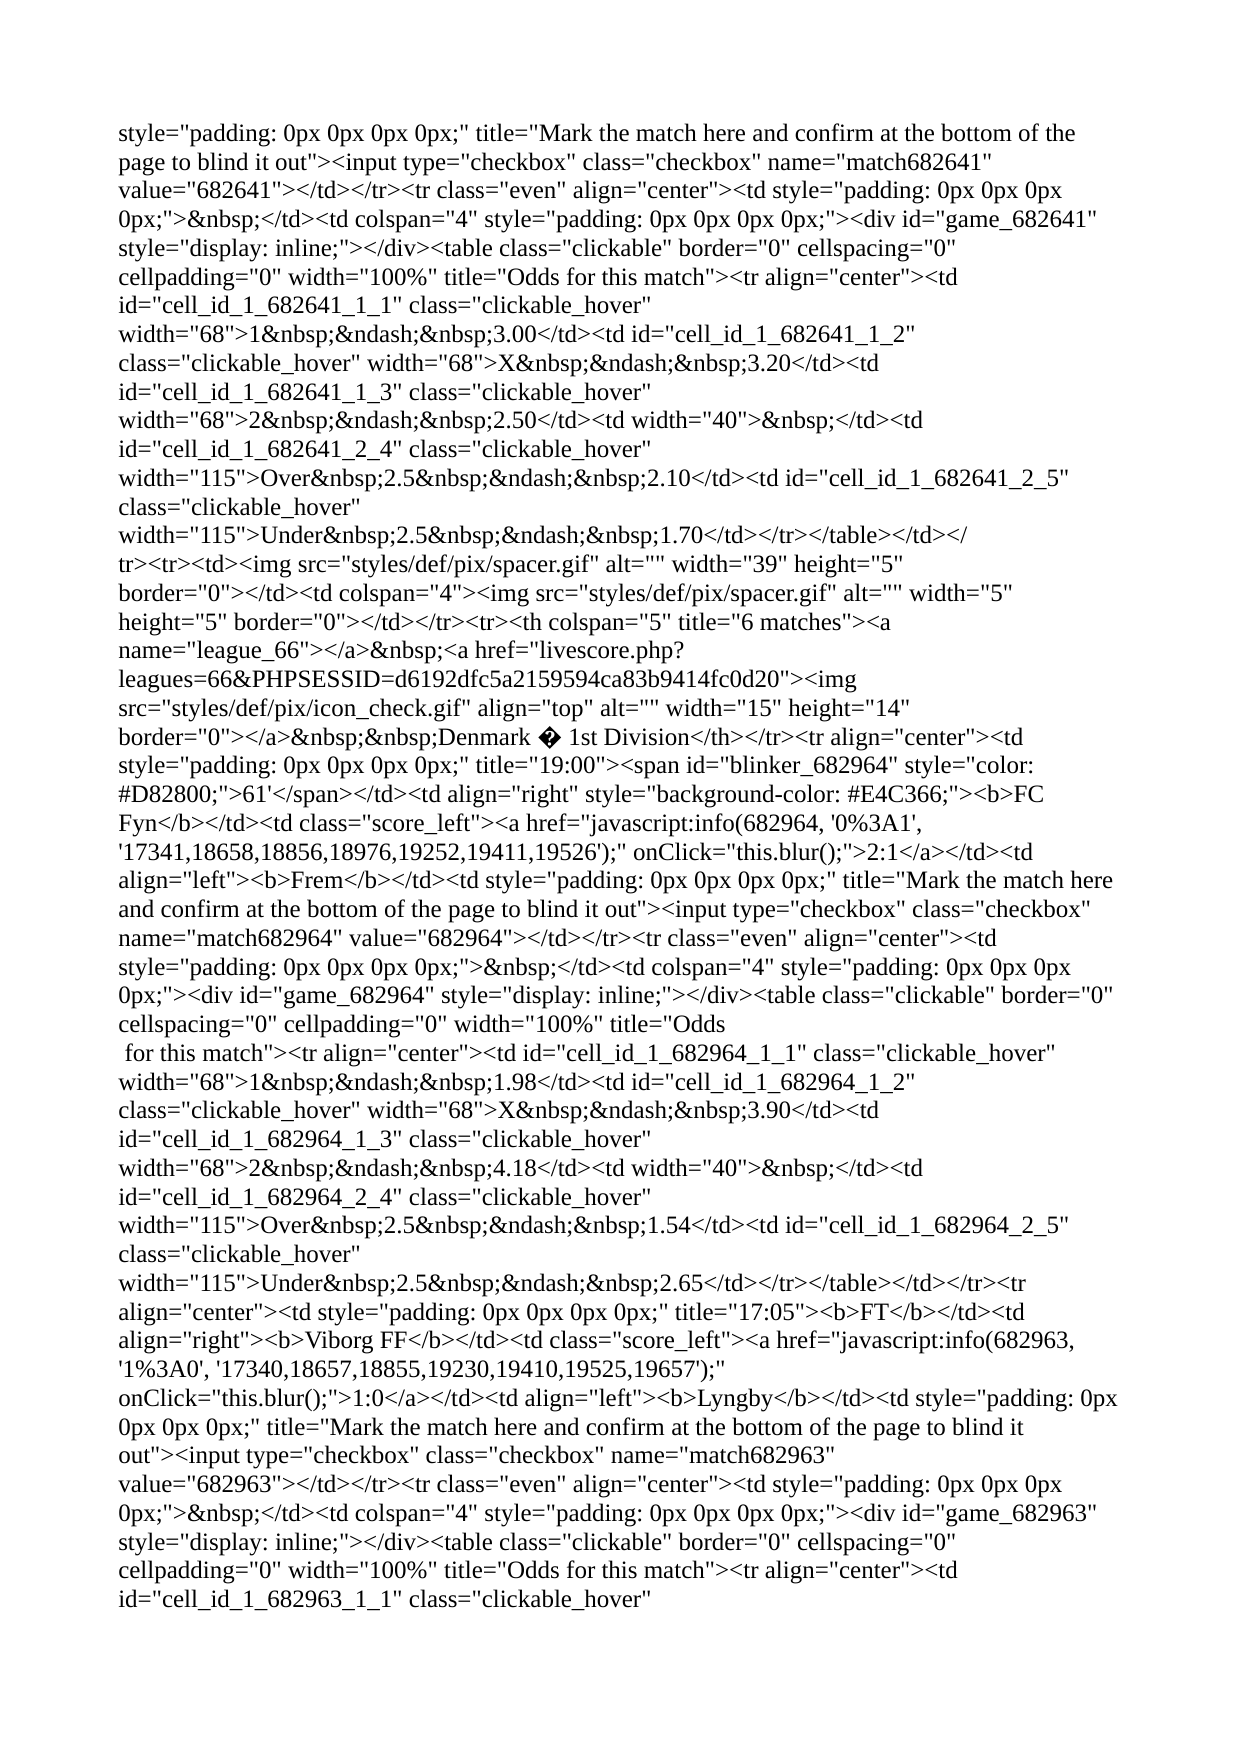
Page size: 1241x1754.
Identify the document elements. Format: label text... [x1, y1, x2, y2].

text for this match"><tr align="center"><td id="cell_id_1_682964_1_1" class="clickable_hover" width="68">1&nbsp;&ndash;&nbsp;1.98</td><td id="cell_id_1_682964_1_2" class="clickable_hover" width="68">X&nbsp;&ndash;&nbsp;3.90</td><td id="cell_id_1_682964_1_3" class="clickable_hover" width="68">2&nbsp;&ndash;&nbsp;4.18</td><td width="40">&nbsp;</td><td id="cell_id_1_682964_2_4" class="clickable_hover" width="115">Over&nbsp;2.5&nbsp;&ndash;&nbsp;1.54</td><td id="cell_id_1_682964_2_5" class="clickable_hover" width="115">Under&nbsp;2.5&nbsp;&ndash;&nbsp;2.65</td></tr></table></td></tr><tr align="center"><td style="padding: 0px 0px 0px 0px;" title="17:05"><b>FT</b></td><td align="right"><b>Viborg FF</b></td><td class="score_left"><a href="javascript:info(682963, '1%3A0', '17340,18657,18855,19230,19410,19525,19657');" onClick="this.blur();">1:0</a></td><td align="left"><b>Lyngby</b></td><td style="padding: 0px 0px 0px 0px;" title="Mark the match here and confirm at the bottom of the page to blind it out"><input type="checkbox" class="checkbox" name="match682963" value="682963"></td></tr><tr class="even" align="center"><td style="padding: 0px 0px 0px 0px;">&nbsp;</td><td colspan="4" style="padding: 0px 0px 0px 0px;"><div id="game_682963" style="display: inline;"></div><table class="clickable" border="0" cellspacing="0" cellpadding="0" width="100%" title="Odds for this match"><tr align="center"><td id="cell_id_1_682963_1_1" class="clickable_hover" [118, 1038, 1122, 1613]
text style="padding: 0px 0px 0px 0px;" title="Mark the match here and confirm at the bottom of the page to blind it out"><input type="checkbox" class="checkbox" name="match682641" value="682641"></td></tr><tr class="even" align="center"><td style="padding: 0px 0px 0px 0px;">&nbsp;</td><td colspan="4" style="padding: 0px 0px 0px 0px;"><div id="game_682641" style="display: inline;"></div><table class="clickable" border="0" cellspacing="0" cellpadding="0" width="100%" title="Odds for this match"><tr align="center"><td id="cell_id_1_682641_1_1" class="clickable_hover" width="68">1&nbsp;&ndash;&nbsp;3.00</td><td id="cell_id_1_682641_1_2" class="clickable_hover" width="68">X&nbsp;&ndash;&nbsp;3.20</td><td id="cell_id_1_682641_1_3" class="clickable_hover" width="68">2&nbsp;&ndash;&nbsp;2.50</td><td width="40">&nbsp;</td><td id="cell_id_1_682641_2_4" class="clickable_hover" width="115">Over&nbsp;2.5&nbsp;&ndash;&nbsp;2.10</td><td id="cell_id_1_682641_2_5" class="clickable_hover" width="115">Under&nbsp;2.5&nbsp;&ndash;&nbsp;1.70</td></tr></table></td></tr><tr><td><img src="styles/def/pix/spacer.gif" alt="" width="39" height="5" border="0"></td><td colspan="4"><img src="styles/def/pix/spacer.gif" alt="" width="5" height="5" border="0"></td></tr><tr><th colspan="5" title="6 matches"><a name="league_66"></a>&nbsp;<a href="livescore.php?leagues=66&PHPSESSID=d6192dfc5a2159594ca83b9414fc0d20"><img src="styles/def/pix/icon_check.gif" align="top" alt="" width="15" height="14" border="0"></a>&nbsp;&nbsp;Denmark � 1st Division</th></tr><tr align="center"><td style="padding: 0px 0px 0px 0px;" title="19:00"><span id="blinker_682964" style="color: #D82800;">61'</span></td><td align="right" style="background-color: #E4C366;"><b>FC Fyn</b></td><td class="score_left"><a href="javascript:info(682964, '0%3A1', '17341,18658,18856,18976,19252,19411,19526');" onClick="this.blur();">2:1</a></td><td align="left"><b>Frem</b></td><td style="padding: 0px 0px 0px 0px;" title="Mark the match here and confirm at the bottom of the page to blind it out"><input type="checkbox" class="checkbox" name="match682964" value="682964"></td></tr><tr class="even" align="center"><td style="padding: 0px 0px 0px 0px;">&nbsp;</td><td colspan="4" style="padding: 0px 0px 0px 0px;"><div id="game_682964" style="display: inline;"></div><table class="clickable" border="0" cellspacing="0" cellpadding="0" width="100%" title="Odds [118, 118, 1122, 1038]
